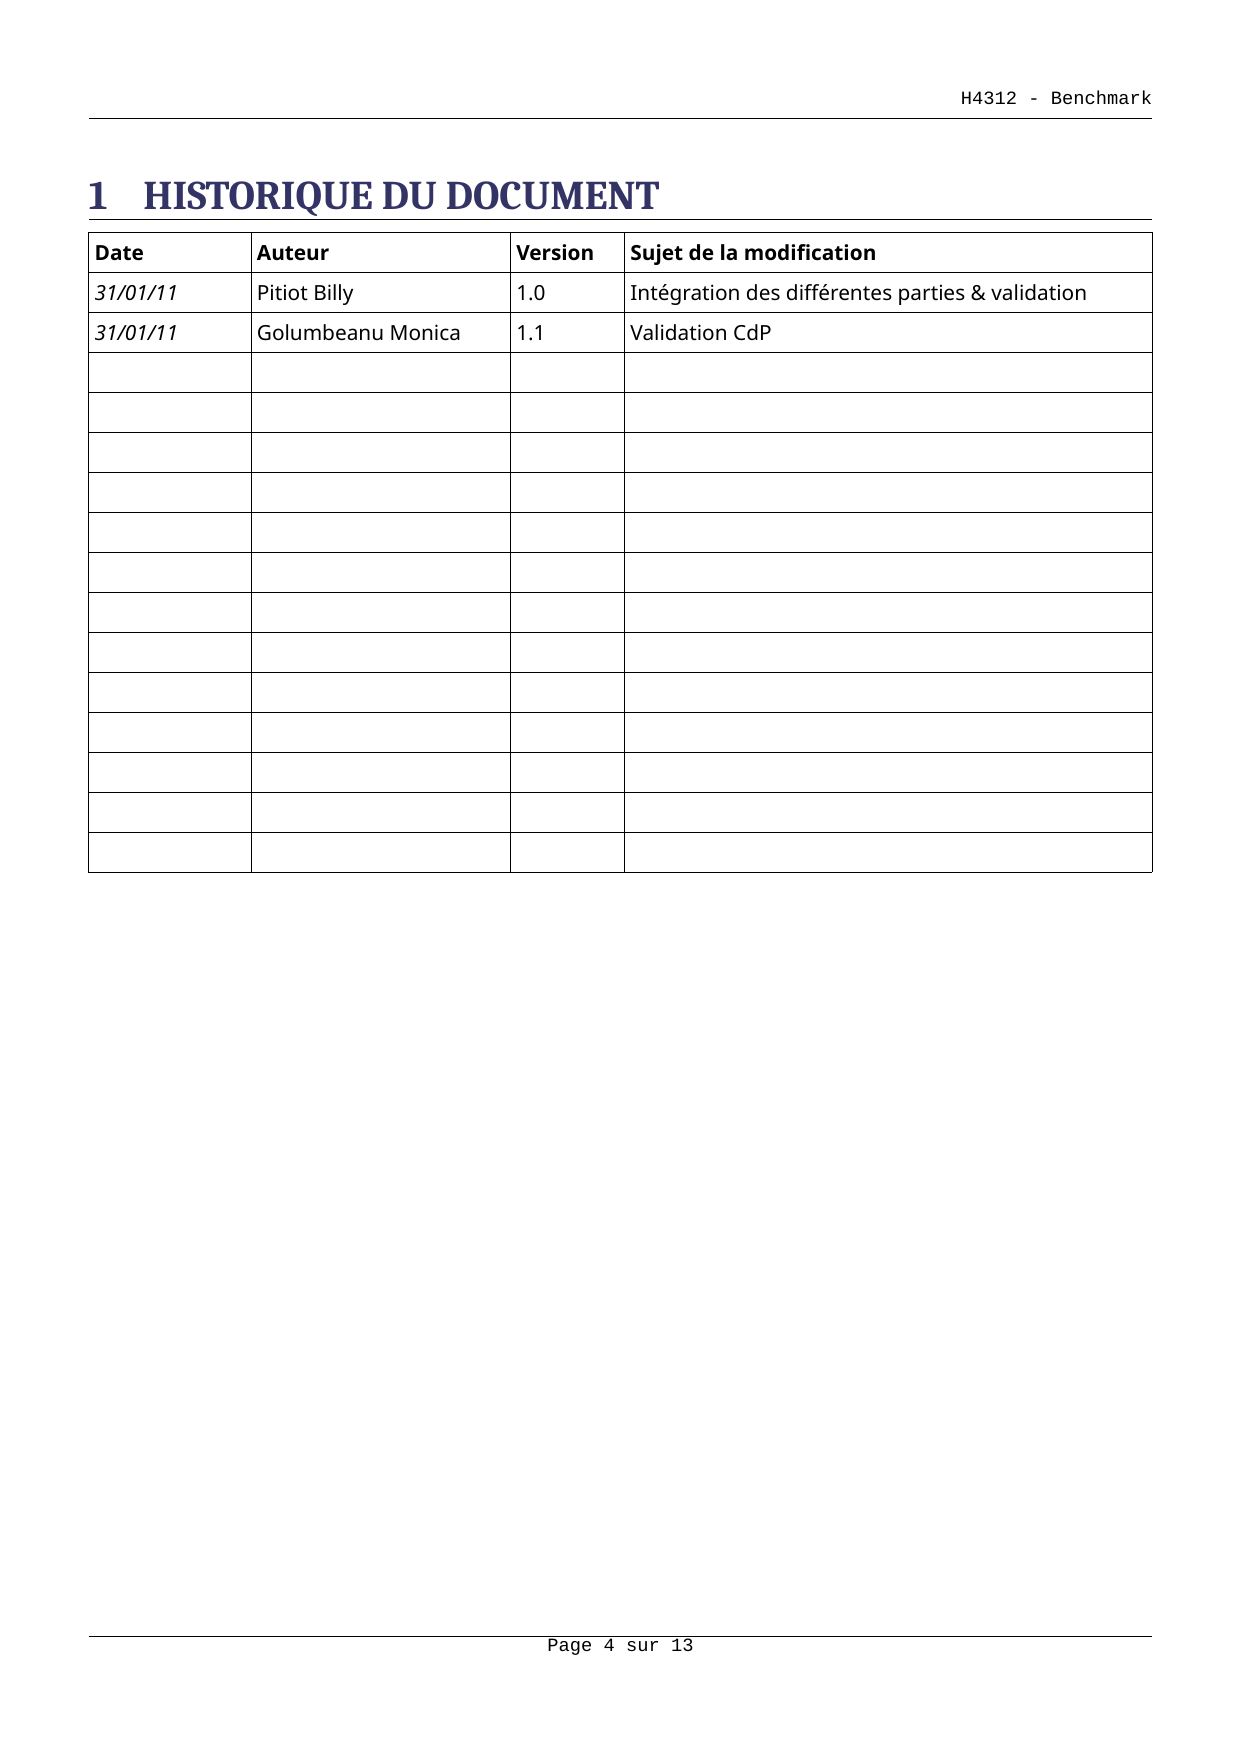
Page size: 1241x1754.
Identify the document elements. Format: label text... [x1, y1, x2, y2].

table_cell [625, 393, 1152, 432]
table_cell [625, 713, 1152, 752]
table_cell [252, 793, 510, 832]
table_header Auteur [252, 233, 510, 272]
table_cell [511, 833, 624, 872]
table_cell [89, 393, 251, 432]
table_cell [625, 353, 1152, 392]
table_cell [252, 713, 510, 752]
table_cell [89, 513, 251, 552]
table_cell [511, 553, 624, 592]
subtitle Historique du document [88, 172, 1152, 219]
table_cell [252, 433, 510, 472]
table_cell [252, 753, 510, 792]
table_cell [511, 353, 624, 392]
table_cell [511, 593, 624, 632]
table_cell [625, 753, 1152, 792]
table_cell [252, 473, 510, 512]
table_cell 31/01/11 [89, 313, 251, 352]
table_cell [625, 633, 1152, 672]
table_cell [511, 633, 624, 672]
table_cell [252, 593, 510, 632]
table_cell Validation CdP [625, 313, 1152, 352]
table_header Version [511, 233, 624, 272]
table_cell [511, 713, 624, 752]
table_cell [89, 473, 251, 512]
table_cell [511, 473, 624, 512]
table_cell [89, 553, 251, 592]
table_cell [89, 673, 251, 712]
table_cell [511, 393, 624, 432]
table_header Date [89, 233, 251, 272]
table_cell [89, 753, 251, 792]
table_cell [625, 833, 1152, 872]
table_cell [625, 513, 1152, 552]
table_cell [511, 793, 624, 832]
table_cell [252, 833, 510, 872]
table_cell [89, 793, 251, 832]
table_cell [252, 393, 510, 432]
table_cell [511, 753, 624, 792]
table_cell [625, 553, 1152, 592]
table_cell [89, 433, 251, 472]
table_cell [625, 673, 1152, 712]
table_cell Intégration des différentes parties & validation [625, 273, 1152, 312]
table_cell [252, 513, 510, 552]
table_cell 1.0 [511, 273, 624, 312]
table_cell [89, 353, 251, 392]
table_cell [625, 433, 1152, 472]
table_cell Pitiot Billy [252, 273, 510, 312]
table_cell [252, 553, 510, 592]
table_cell [511, 433, 624, 472]
table_cell [511, 513, 624, 552]
table_cell 1.1 [511, 313, 624, 352]
table_cell [89, 713, 251, 752]
table_cell Golumbeanu Monica [252, 313, 510, 352]
table_cell [89, 833, 251, 872]
table_cell 31/01/11 [89, 273, 251, 312]
table_cell [511, 673, 624, 712]
table_cell [625, 793, 1152, 832]
table_cell [252, 633, 510, 672]
table_cell [625, 473, 1152, 512]
table_header Sujet de la modification [625, 233, 1152, 272]
table_cell [252, 673, 510, 712]
table_cell [89, 593, 251, 632]
table_cell [625, 593, 1152, 632]
table_cell [252, 353, 510, 392]
table_cell [89, 633, 251, 672]
